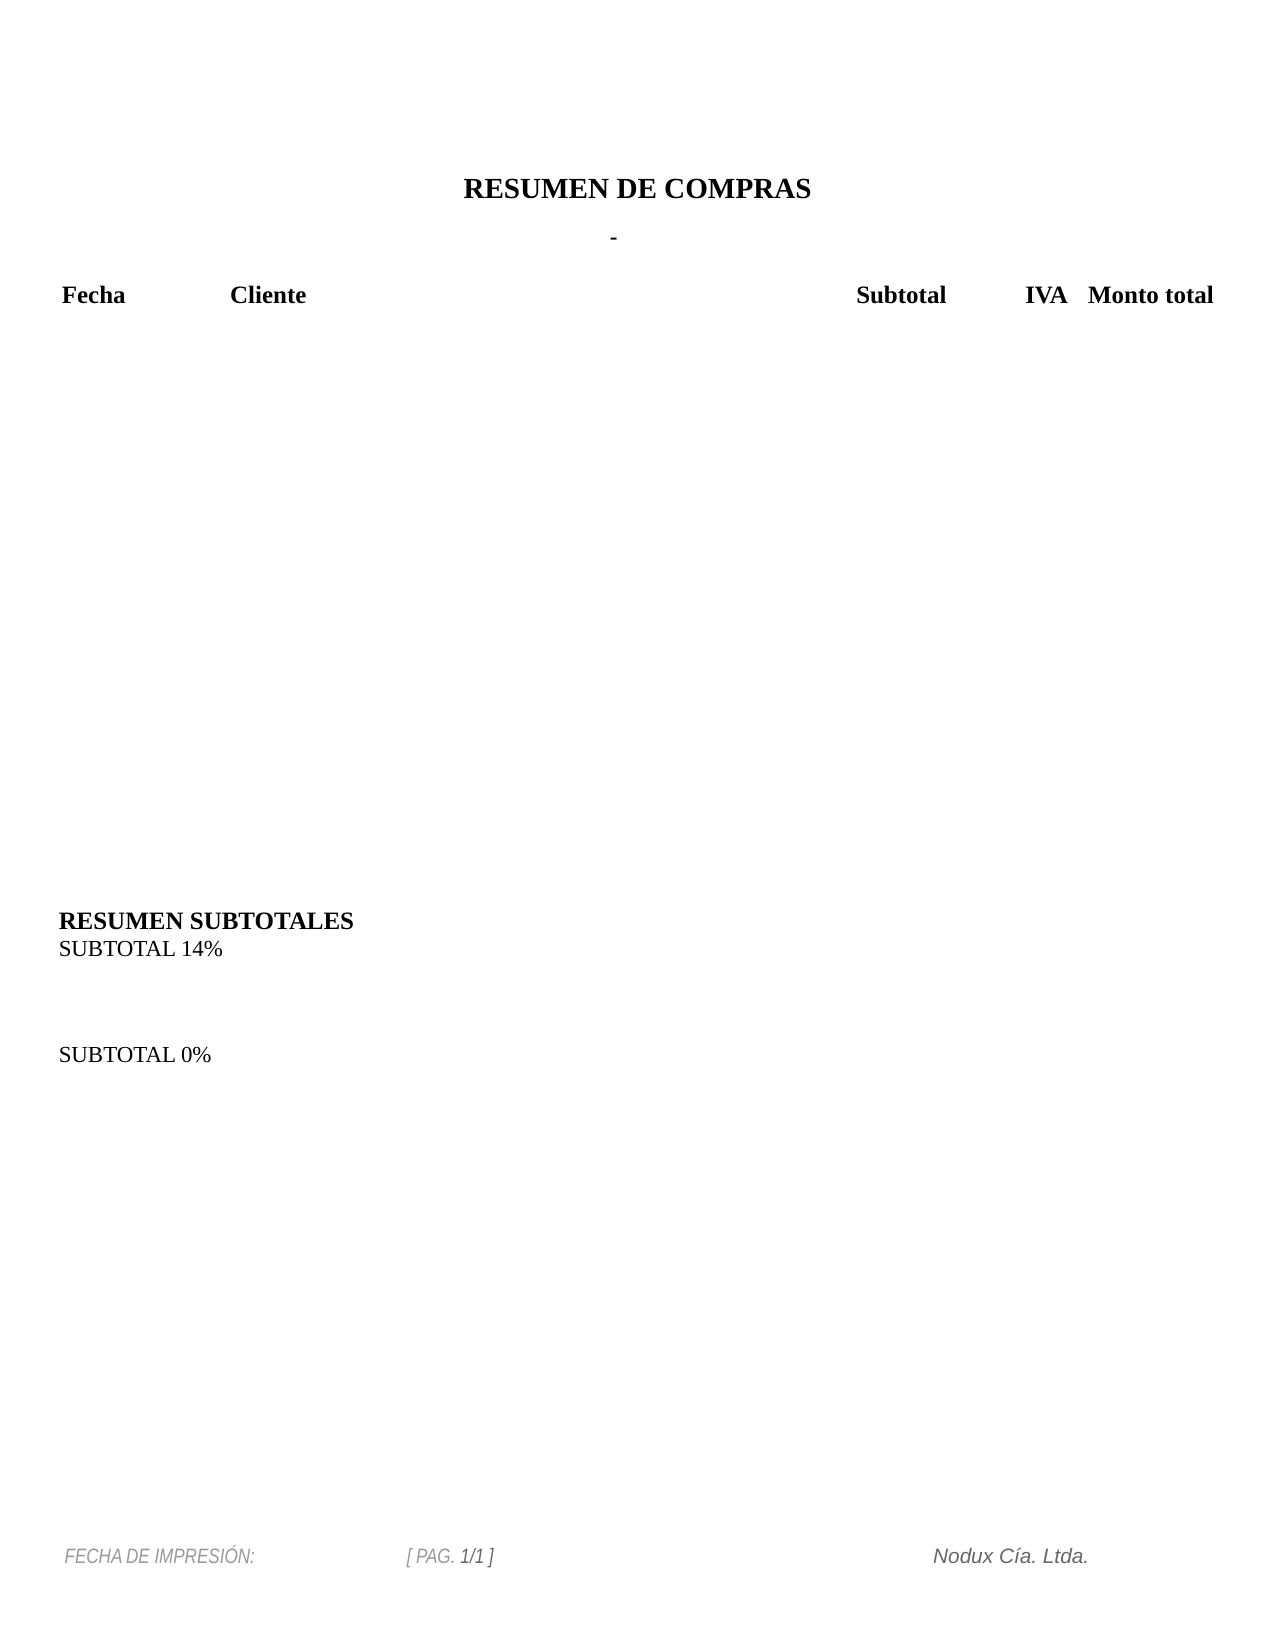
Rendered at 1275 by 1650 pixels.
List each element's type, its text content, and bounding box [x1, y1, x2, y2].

table_cell </for> [59, 611, 227, 648]
table_cell [1071, 611, 1217, 648]
table_header IVA [949, 277, 1071, 312]
table_cell <for each="sale in sales"> [59, 312, 227, 352]
table_cell [227, 648, 743, 878]
table_cell [743, 611, 949, 648]
table_cell [227, 611, 743, 648]
table_header Fecha [59, 277, 227, 312]
table_cell [949, 611, 1071, 648]
table_cell <format_currency(subtotal_total, company.party.lang, currency=company.currency)> [743, 648, 949, 878]
text <fecha> - <fecha_fin> [58, 217, 1216, 251]
table_header SUBTOTAL 14% [59, 935, 377, 1041]
subtitle <company.party.name> [58, 135, 1216, 171]
table_header Subtotal [743, 277, 949, 312]
table_cell <format_currency(sale.tax_amount, sale.party.lang, currency=sale.currency)> [949, 353, 1071, 611]
table_cell <format_currency(total_iva, company.party.lang, currency=company.currency)> [949, 648, 1071, 878]
table_cell [227, 312, 743, 352]
table_cell [1071, 312, 1217, 352]
text RESUMEN SUBTOTALES [58, 906, 1216, 935]
table_cell [949, 312, 1071, 352]
table_cell <format_currency(sale.total_amount, sale.party.lang, currency=sale.currency)> [1071, 353, 1217, 611]
table_cell <sale.party.name> [227, 353, 743, 611]
table_cell <sale.purchase_date> [59, 353, 227, 611]
table_header Cliente [227, 277, 743, 312]
table_cell <format_currency(subtotal0, company.party.lang, currency=company.currency)> [377, 1041, 630, 1146]
table_cell <format_currency(sale.untaxed_amount, sale.party.lang, currency=sale.currency)> [743, 353, 949, 611]
table_header Monto total [1071, 277, 1217, 312]
table_cell [59, 648, 227, 878]
text RESUMEN DE COMPRAS [58, 171, 1216, 204]
table_cell [743, 312, 949, 352]
table_header <format_currency(subtotal14, company.party.lang, currency=company.currency)> [377, 935, 630, 1041]
table_cell <format_currency(total_ventas, company.party.lang, currency=company.currency)> [1071, 648, 1217, 878]
table_cell SUBTOTAL 0% [59, 1041, 377, 1146]
